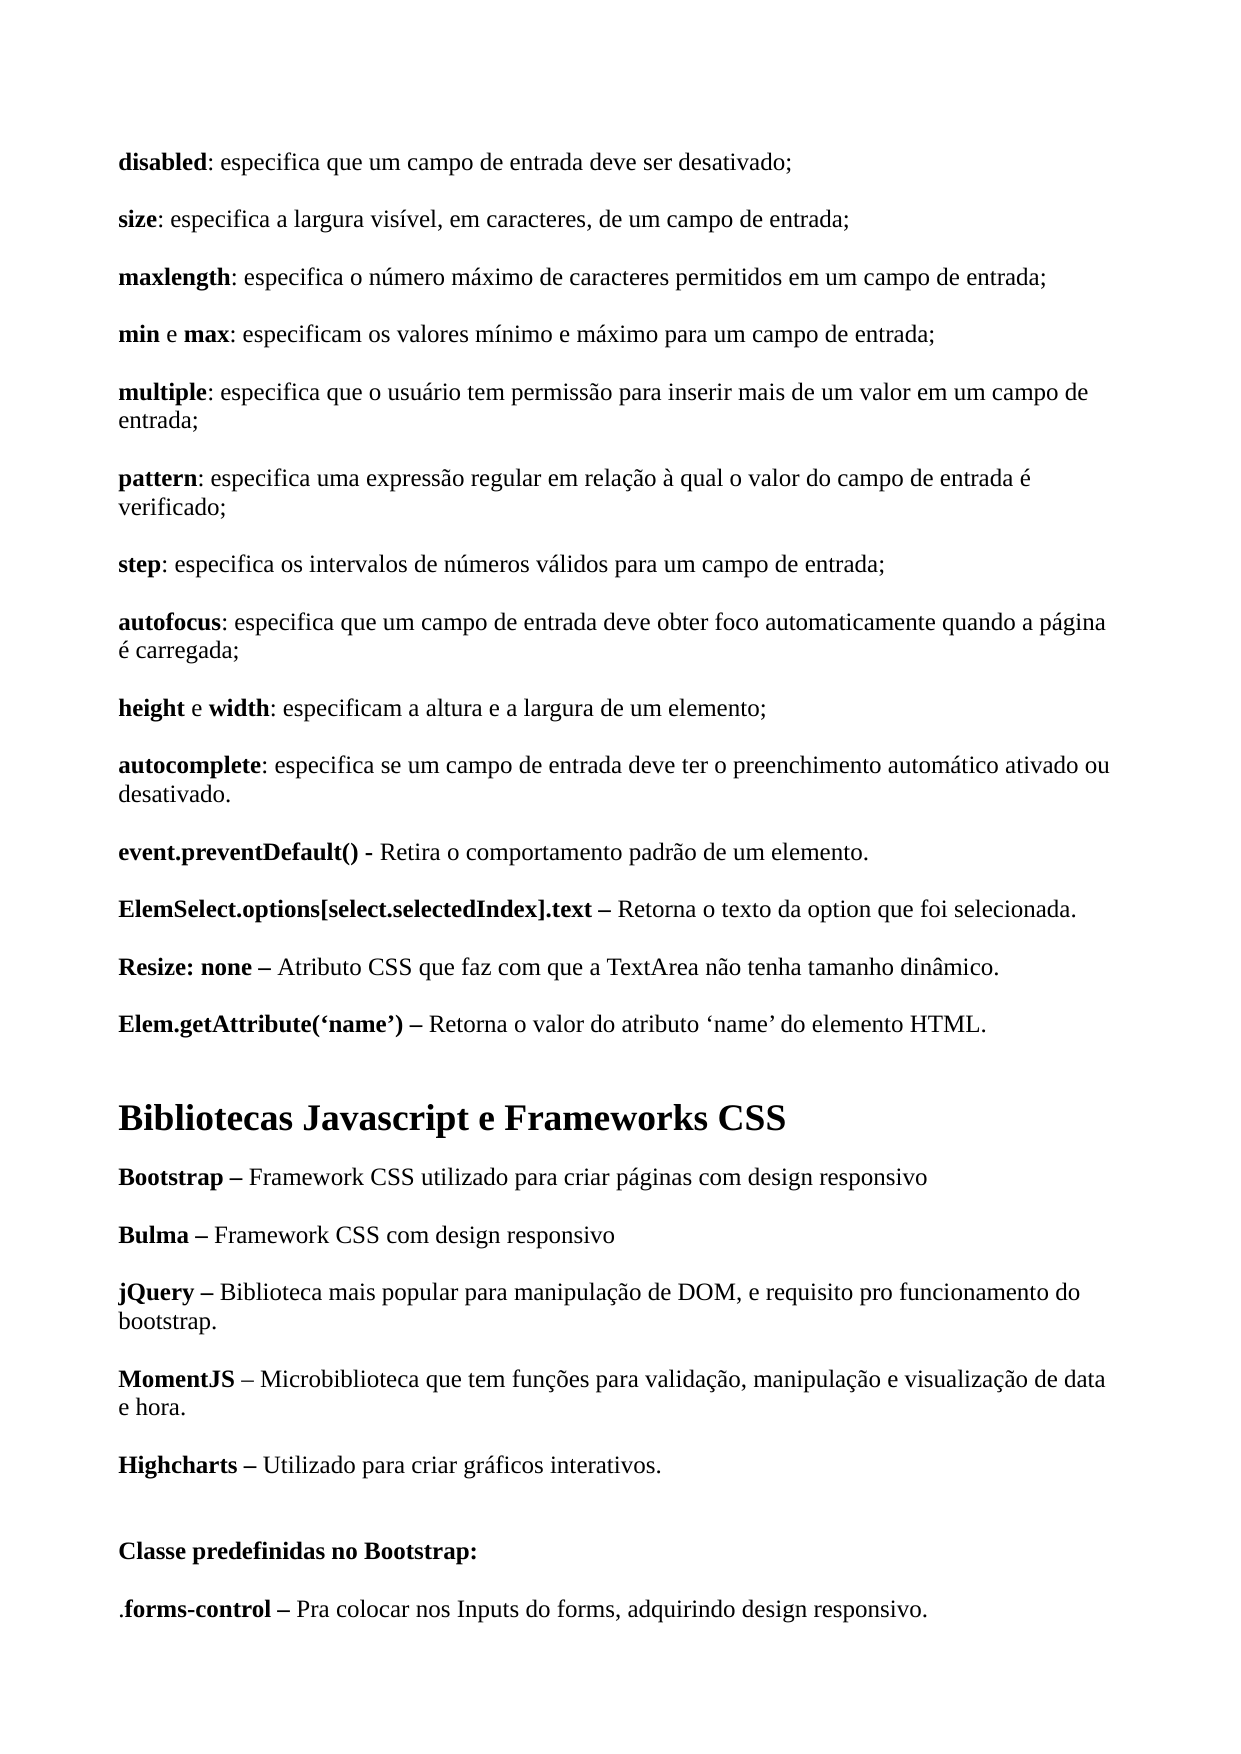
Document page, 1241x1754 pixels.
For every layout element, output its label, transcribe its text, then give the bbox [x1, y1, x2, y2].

text multiple: especifica que o usuário tem permissão para inserir mais de um valor em um campo de entrada; [118, 377, 1122, 434]
text autocomplete: especifica se um campo de entrada deve ter o preenchimento automático ativado ou desativado. [118, 751, 1122, 808]
text Bootstrap – Framework CSS utilizado para criar páginas com design responsivo [118, 1162, 1122, 1191]
text size: especifica a largura visível, em caracteres, de um campo de entrada; [118, 204, 1122, 233]
text Highcharts – Utilizado para criar gráficos interativos. [118, 1450, 1122, 1479]
text .forms-control – Pra colocar nos Inputs do forms, adquirindo design responsivo. [118, 1594, 1122, 1622]
text Elem.getAttribute(‘name’) – Retorna o valor do atributo ‘name’ do elemento HTML. [118, 1009, 1122, 1038]
text autofocus: especifica que um campo de entrada deve obter foco automaticamente quando a página é carregada; [118, 607, 1122, 664]
text Classe predefinidas no Bootstrap: [118, 1536, 1122, 1565]
text min e max: especificam os valores mínimo e máximo para um campo de entrada; [118, 319, 1122, 348]
text disabled: especifica que um campo de entrada deve ser desativado; [118, 147, 1122, 176]
text Bibliotecas Javascript e Frameworks CSS [118, 1096, 1122, 1139]
text pattern: especifica uma expressão regular em relação à qual o valor do campo de entrada é verificado; [118, 463, 1122, 521]
text ElemSelect.options[select.selectedIndex].text – Retorna o texto da option que foi selecionada. [118, 894, 1122, 923]
text MomentJS – Microbiblioteca que tem funções para validação, manipulação e visualização de data e hora. [118, 1364, 1122, 1421]
text step: especifica os intervalos de números válidos para um campo de entrada; [118, 549, 1122, 578]
text jQuery – Biblioteca mais popular para manipulação de DOM, e requisito pro funcionamento do bootstrap. [118, 1277, 1122, 1335]
text Bulma – Framework CSS com design responsivo [118, 1220, 1122, 1249]
text maxlength: especifica o número máximo de caracteres permitidos em um campo de entrada; [118, 262, 1122, 291]
text height e width: especificam a altura e a largura de um elemento; [118, 693, 1122, 722]
text Resize: none – Atributo CSS que faz com que a TextArea não tenha tamanho dinâmico. [118, 952, 1122, 981]
text event.preventDefault() - Retira o comportamento padrão de um elemento. [118, 837, 1122, 866]
